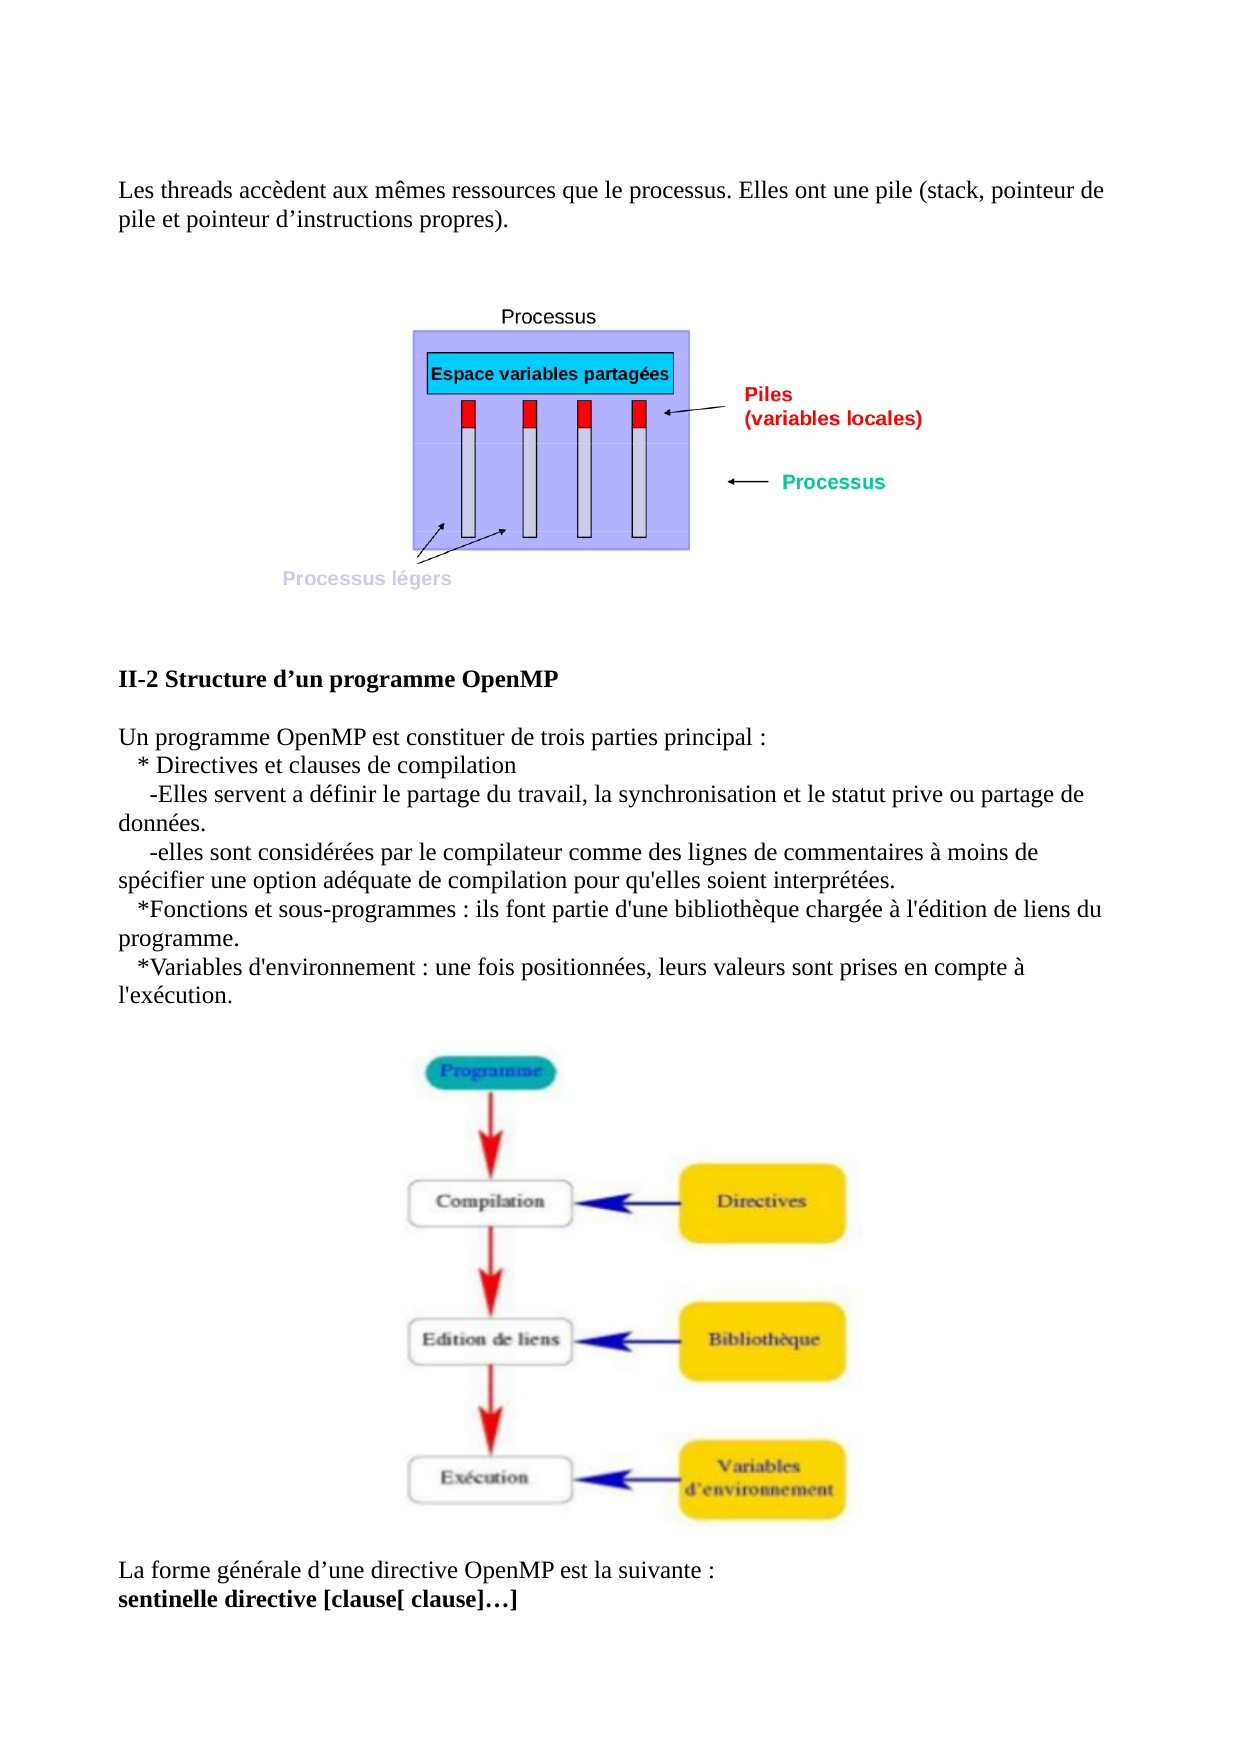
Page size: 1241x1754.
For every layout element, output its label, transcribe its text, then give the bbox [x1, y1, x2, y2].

text Les threads accèdent aux mêmes ressources que le processus. Elles ont une pile (stack, pointeur de pile et pointeur d’instructions propres). [118, 176, 1122, 233]
text sentinelle directive [clause[ clause]…] [118, 1584, 1122, 1613]
text *Variables d'environnement : une fois positionnées, leurs valeurs sont prises en compte à l'exécution. [118, 952, 1122, 1009]
picture [215, 308, 928, 594]
text Un programme OpenMP est constituer de trois parties principal : [118, 722, 1122, 751]
text *Fonctions et sous-programmes : ils font partie d'une bibliothèque chargée à l'édition de liens du programme. [118, 894, 1122, 952]
text -elles sont considérées par le compilateur comme des lignes de commentaires à moins de spécifier une option adéquate de compilation pour qu'elles soient interprétées. [118, 837, 1122, 894]
picture [376, 1038, 864, 1534]
text La forme générale d’une directive OpenMP est la suivante : [118, 1556, 1122, 1584]
text * Directives et clauses de compilation [118, 751, 1122, 779]
text II-2 Structure d’un programme OpenMP [118, 664, 1122, 693]
text -Elles servent a définir le partage du travail, la synchronisation et le statut prive ou partage de données. [118, 779, 1122, 837]
